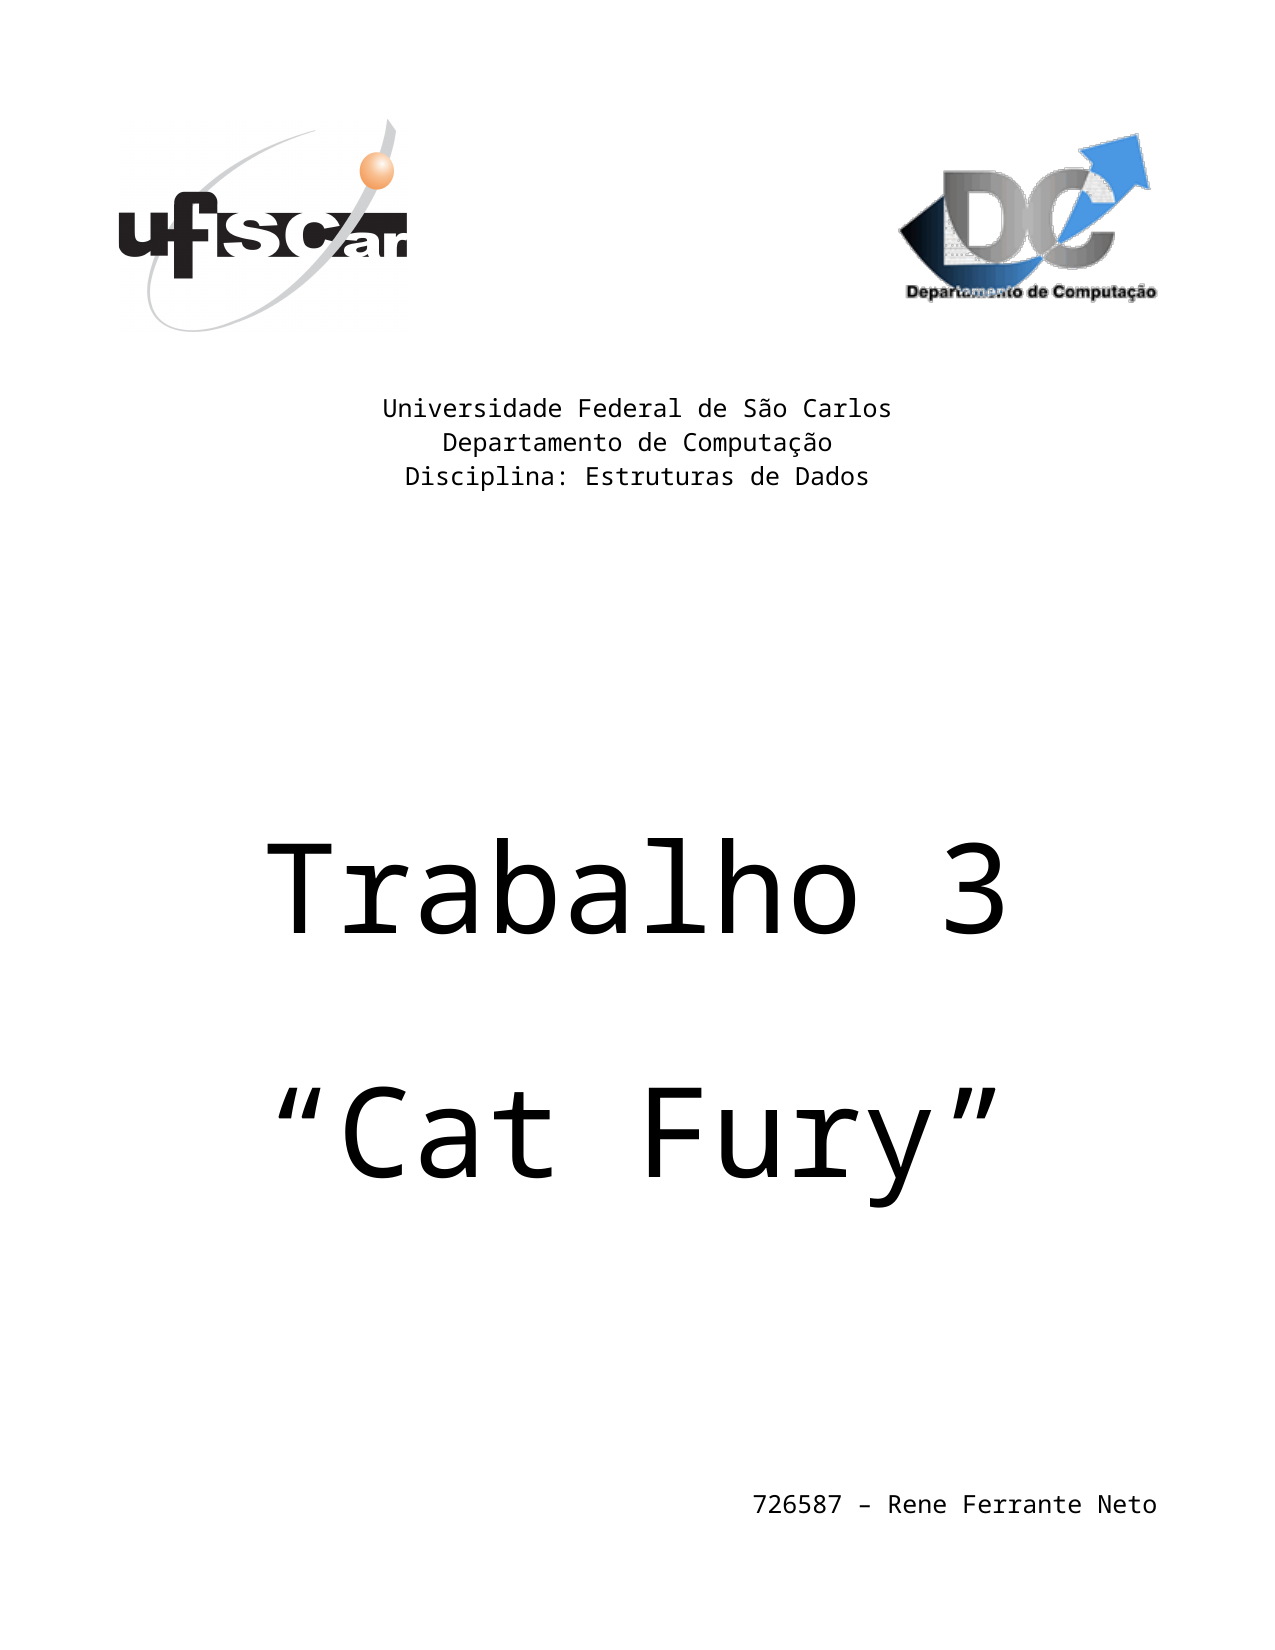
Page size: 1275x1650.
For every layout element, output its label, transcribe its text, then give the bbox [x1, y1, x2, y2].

text Universidade Federal de São Carlos [118, 391, 1157, 425]
picture [886, 121, 1173, 317]
text Trabalho 3 “Cat Fury” [118, 799, 1157, 1214]
picture [118, 119, 410, 332]
text 726587 – Rene Ferrante Neto [118, 1486, 1157, 1520]
text Disciplina: Estruturas de Dados [118, 459, 1157, 493]
text Departamento de Computação [118, 425, 1157, 459]
